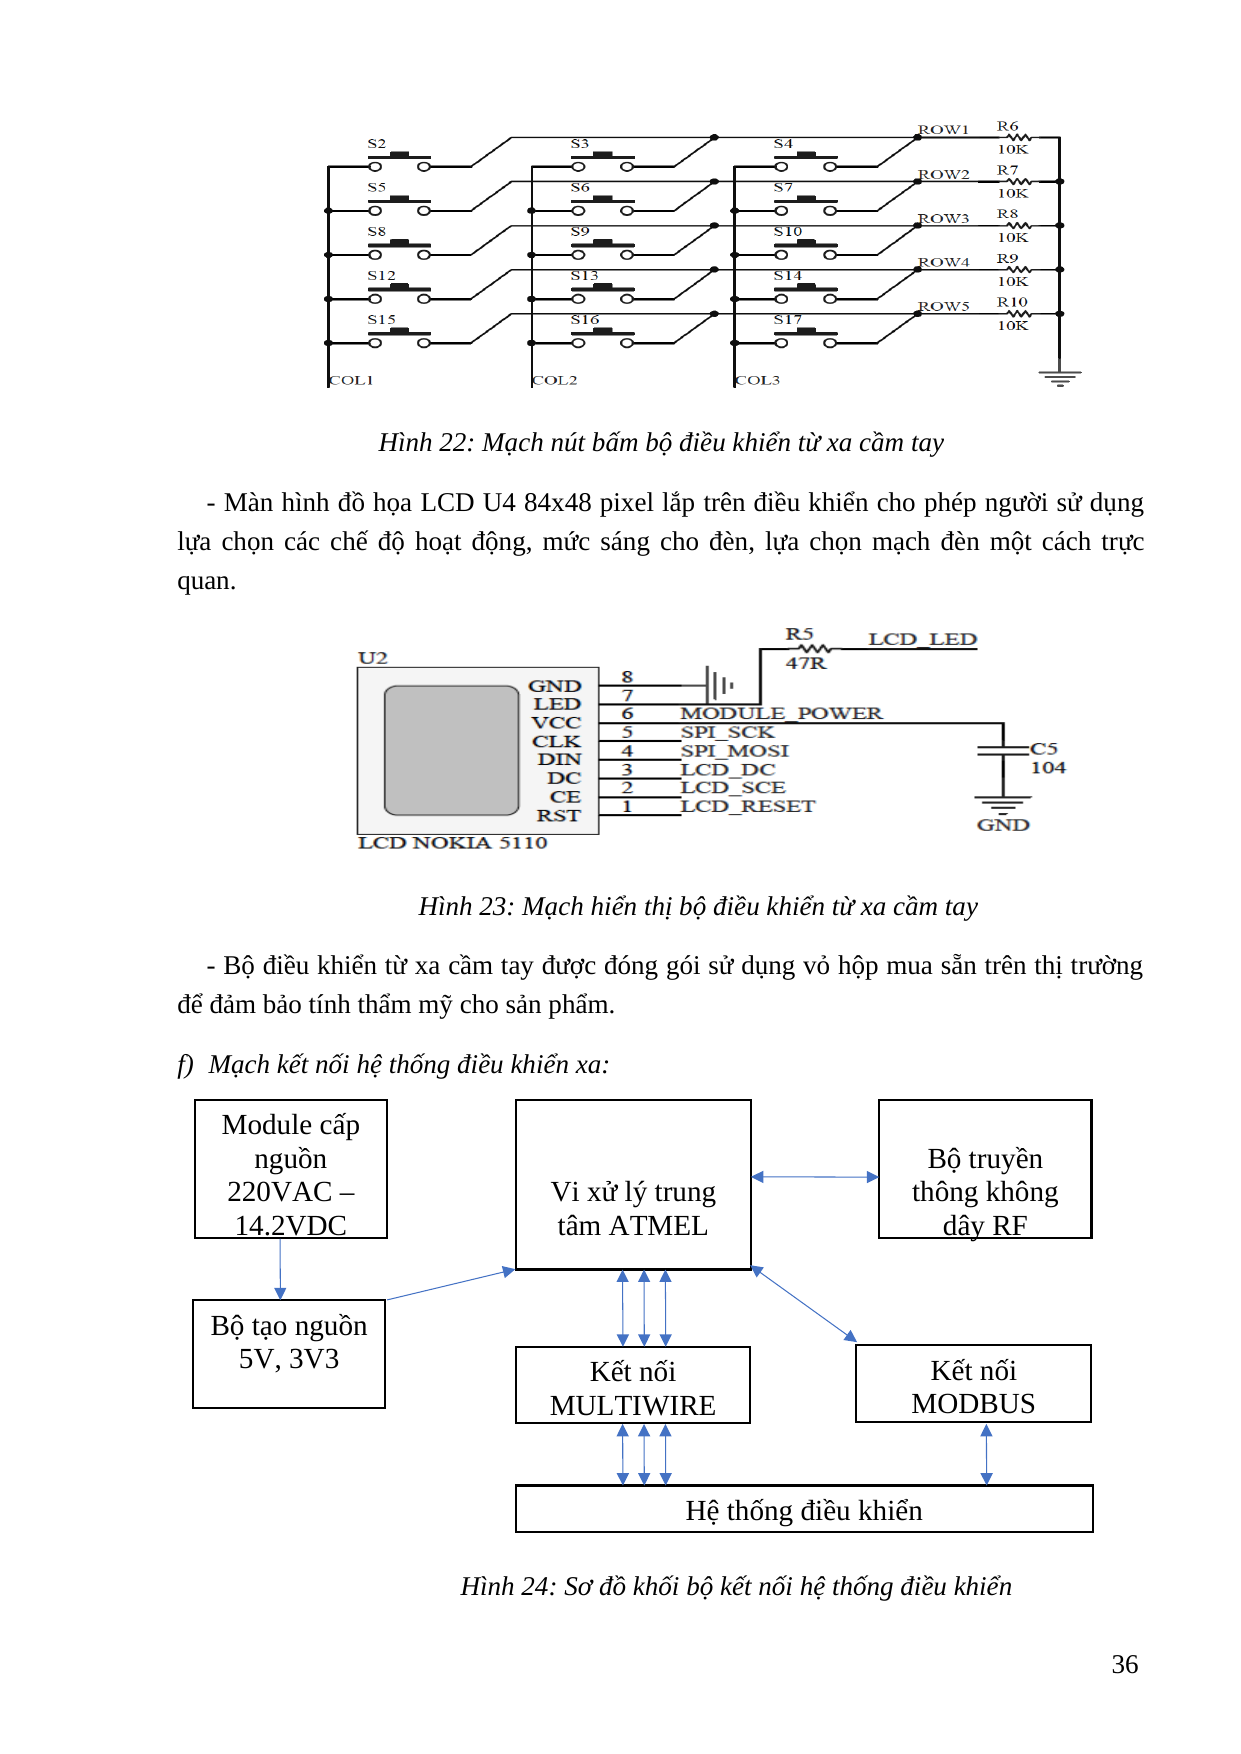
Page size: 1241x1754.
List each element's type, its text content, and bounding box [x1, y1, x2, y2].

text - Bộ điều khiển từ xa cầm tay được đóng gói sử dụng vỏ hộp mua sẵn trên thị trường để đảm bảo tính thẩm mỹ cho sản phẩm. [177, 949, 1146, 1019]
picture [307, 118, 1089, 396]
list Mạch kết nối hệ thống điều khiển xa: [177, 1048, 1146, 1079]
text Hình 22: Mạch nút bấm bộ điều khiển từ xa cầm tay [177, 426, 1146, 458]
text Hình 23: Mạch hiển thị bộ điều khiển từ xa cầm tay [207, 890, 1146, 921]
picture [316, 623, 1081, 859]
text Hình 24: Sơ đồ khối bộ kết nối hệ thống điều khiển [327, 1569, 1146, 1601]
text - Màn hình đồ họa LCD U4 84x48 pixel lắp trên điều khiển cho phép người sử dụng lựa chọn các chế độ hoạt động, mức sáng cho đèn, lựa chọn mạch đèn một cách trực quan. [177, 486, 1146, 595]
